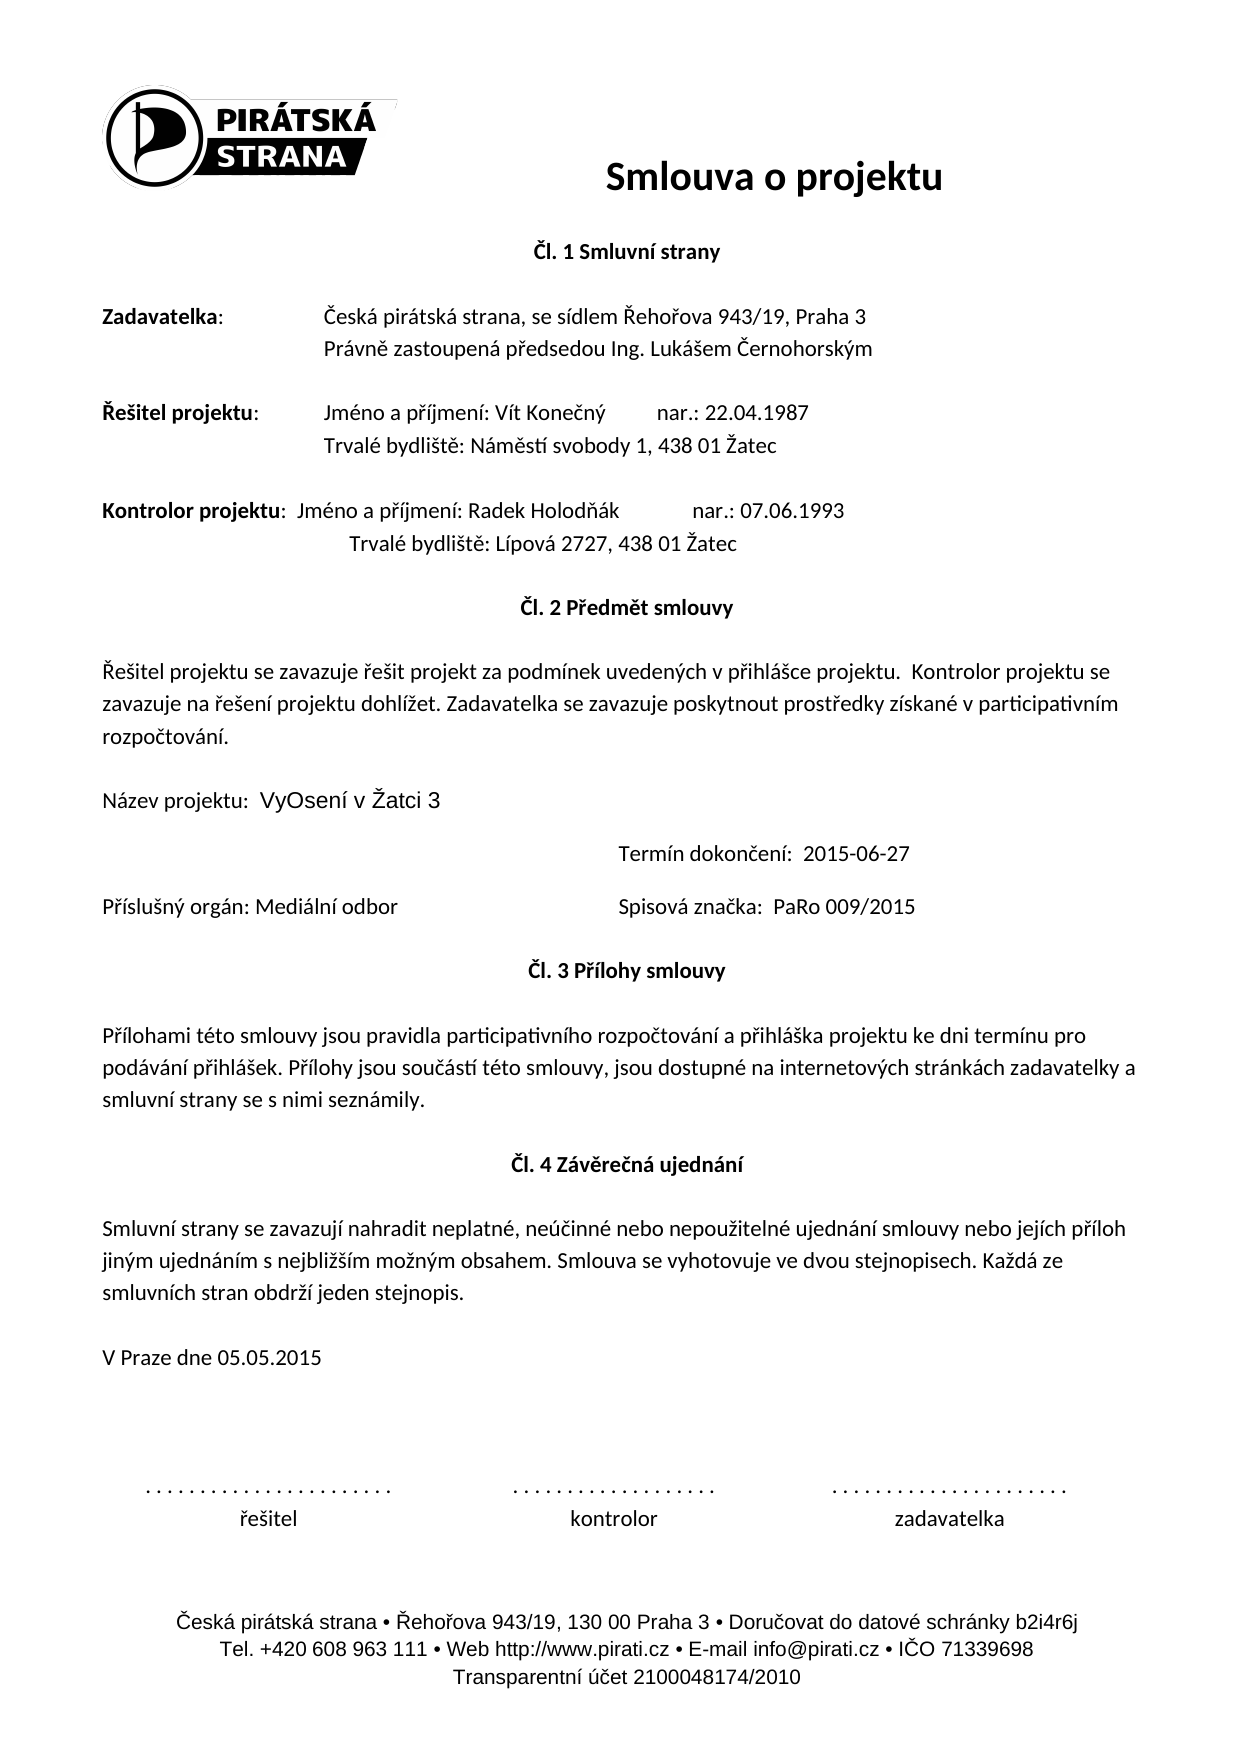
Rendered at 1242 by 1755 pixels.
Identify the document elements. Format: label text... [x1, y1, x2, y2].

text Čl. 2 Předmět smlouvy [102, 593, 1152, 621]
text Čl. 1 Smluvní strany [102, 237, 1152, 265]
text Název projektu: VyOsení v Žatci 3 [102, 786, 1152, 814]
text . . . . . . . . . . . . . . . . . . . . . . . [102, 1472, 435, 1499]
text Trvalé bydliště: Náměstí svobody 1, 438 01 Žatec [102, 431, 1151, 492]
text Čl. 3 Přílohy smlouvy [102, 957, 1152, 984]
text Kontrolor projektu: Jméno a příjmení: Radek Holodňák nar.: 07.06.1993 [102, 496, 1152, 524]
text Smluvní strany se zavazují nahradit neplatné, neúčinné nebo nepoužitelné ujednání smlouvy nebo jejích příloh jiným ujednáním s nejbližším možným obsahem. Smlouva se vyhotovuje ve dvou stejnopisech. Každá ze smluvních stran obdrží jeden stejnopis. [102, 1214, 1152, 1306]
text Řešitel projektu se zavazuje řešit projekt za podmínek uvedených v přihlášce projektu. Kontrolor projektu se zavazuje na řešení projektu dohlížet. Zadavatelka se zavazuje poskytnout prostředky získané v participativním rozpočtování. [102, 657, 1152, 750]
text řešitel [102, 1504, 435, 1532]
text Termín dokončení: 2015-06-27 [102, 839, 1152, 867]
text Právně zastoupená předsedou Ing. Lukášem Černohorským [324, 334, 1152, 362]
text Přílohami této smlouvy jsou pravidla participativního rozpočtování a přihláška projektu ke dni termínu pro podávání přihlášek. Přílohy jsou součástí této smlouvy, jsou dostupné na internetových stránkách zadavatelky a smluvní strany se s nimi seznámily. [102, 1021, 1152, 1113]
picture [102, 85, 398, 191]
text Příslušný orgán: Mediální odbor Spisová značka: PaRo 009/2015 [102, 892, 1152, 920]
text Smlouva o projektu [102, 150, 1152, 201]
text Řešitel projektu: Jméno a příjmení: Vít Konečný nar.: 22.04.1987 [102, 398, 1151, 426]
text Zadavatelka: Česká pirátská strana, se sídlem Řehořova 943/19, Praha 3 [102, 302, 1152, 330]
text V Praze dne 05.05.2015 [102, 1343, 1152, 1371]
text . . . . . . . . . . . . . . . . . . . . . . zadavatelka [793, 1472, 1106, 1532]
text Čl. 4 Závěrečná ujednání [102, 1150, 1152, 1178]
text . . . . . . . . . . . . . . . . . . . kontrolor [476, 1472, 752, 1532]
text Trvalé bydliště: Lípová 2727, 438 01 Žatec [102, 529, 1152, 557]
